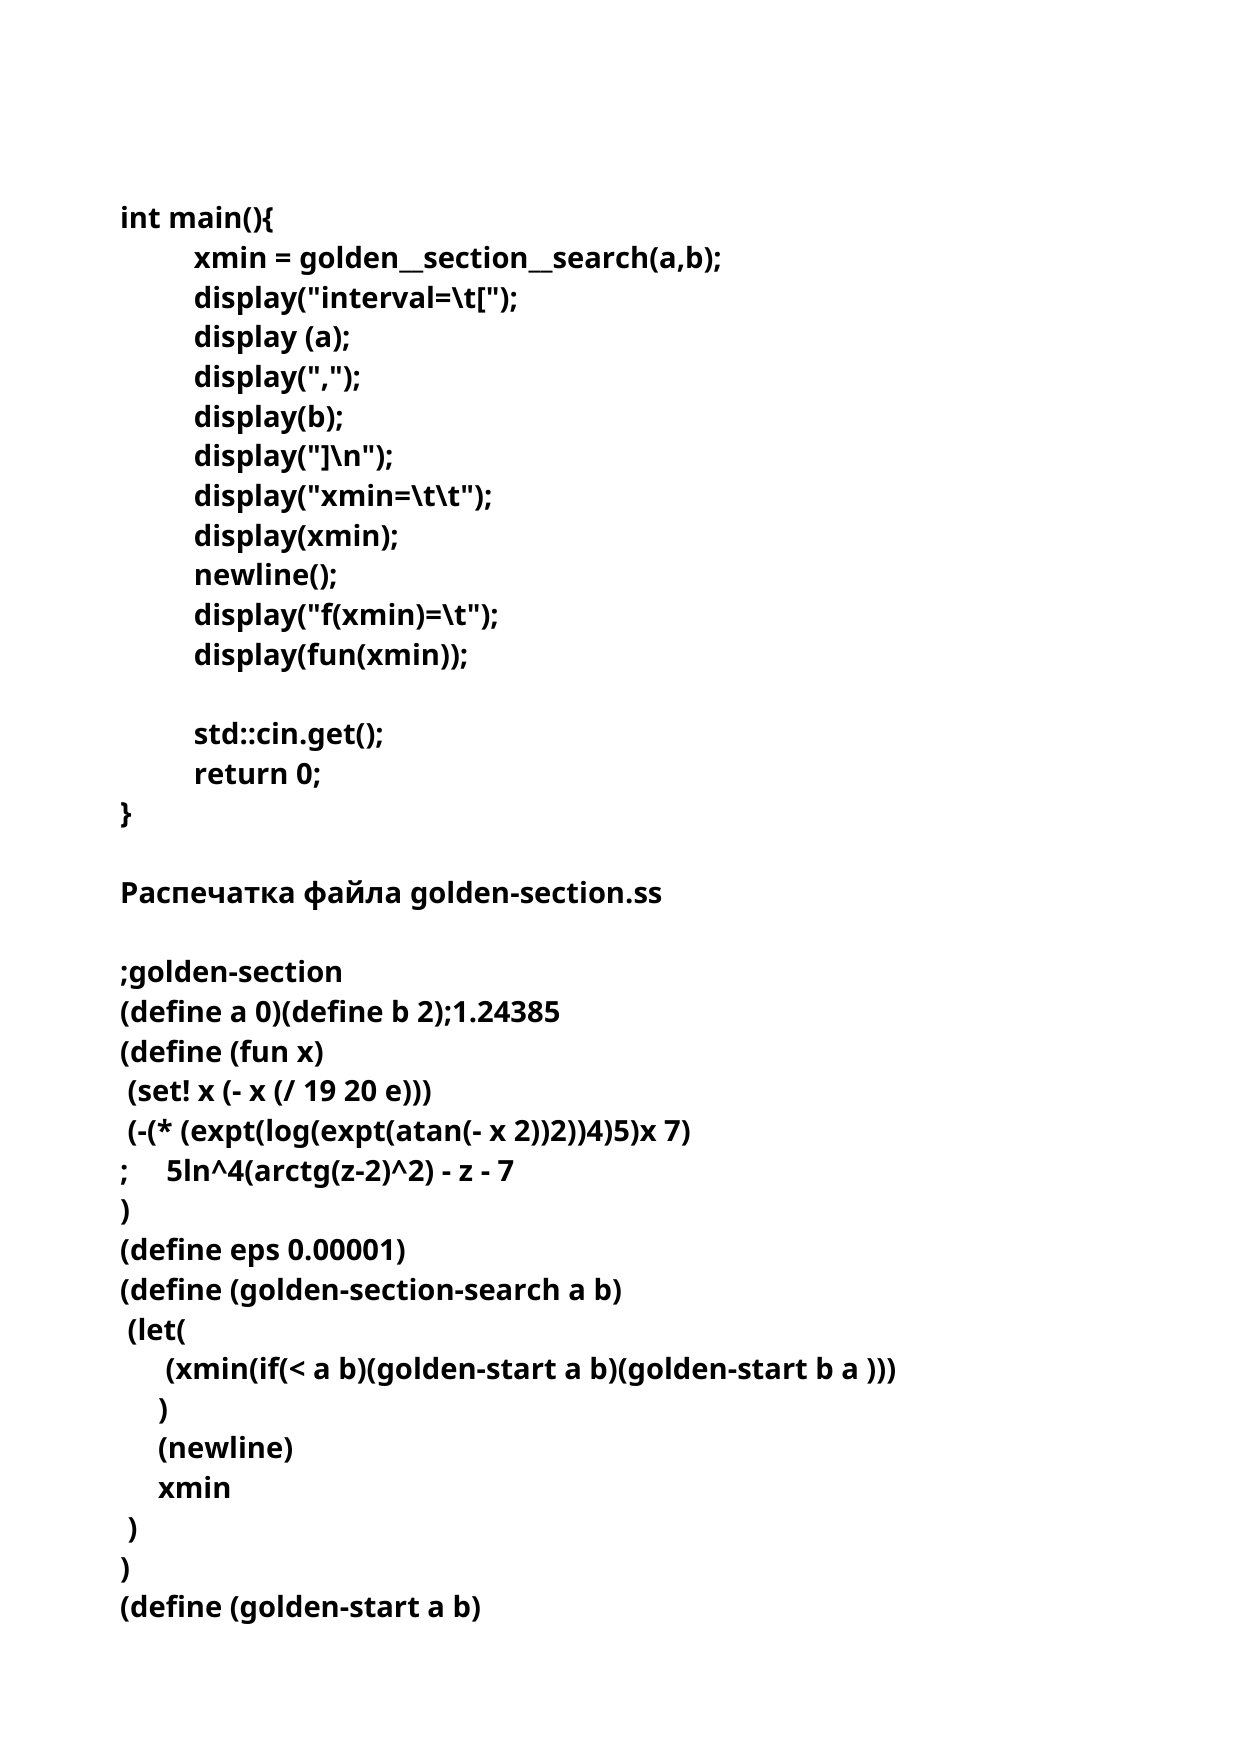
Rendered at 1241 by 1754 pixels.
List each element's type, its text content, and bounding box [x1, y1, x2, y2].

text xmin = golden__section__search(a,b); [120, 237, 1120, 277]
text (define (fun x) [120, 1031, 1120, 1071]
text (define eps 0.00001) [120, 1229, 1120, 1269]
text newline(); [120, 555, 1120, 594]
text int main(){ [120, 197, 1120, 237]
text display(","); [120, 356, 1120, 396]
text } [120, 793, 1120, 832]
text display(b); [120, 396, 1120, 436]
text (define (golden-start a b) [120, 1587, 1120, 1626]
text (xmin(if(< a b)(golden-start a b)(golden-start b a ))) [120, 1348, 1120, 1388]
text ) [120, 1190, 1120, 1229]
text std::cin.get(); [120, 713, 1120, 753]
text display("xmin=\t\t"); [120, 475, 1120, 515]
text display("f(xmin)=\t"); [120, 594, 1120, 634]
text display(xmin); [120, 515, 1120, 555]
text (-(* (expt(log(expt(atan(- x 2))2))4)5)x 7) [120, 1110, 1120, 1150]
text display(fun(xmin)); [120, 634, 1120, 674]
text display("]\n"); [120, 436, 1120, 475]
text xmin [120, 1467, 1120, 1507]
text ) [120, 1388, 1120, 1428]
text ) [120, 1547, 1120, 1587]
text (define a 0)(define b 2);1.24385 [120, 991, 1120, 1031]
text display (a); [120, 317, 1120, 356]
text ;golden-section [120, 952, 1120, 991]
text (define (golden-section-search a b) [120, 1269, 1120, 1309]
text ; 5ln^4(arctg(z-2)^2) - z - 7 [120, 1150, 1120, 1190]
text (newline) [120, 1428, 1120, 1467]
text ) [120, 1507, 1120, 1547]
text return 0; [120, 753, 1120, 793]
text (set! x (- x (/ 19 20 e))) [120, 1071, 1120, 1110]
text (let( [120, 1309, 1120, 1348]
text display("interval=\t["); [120, 277, 1120, 317]
text Распечатка файла golden-section.ss [120, 872, 1120, 912]
